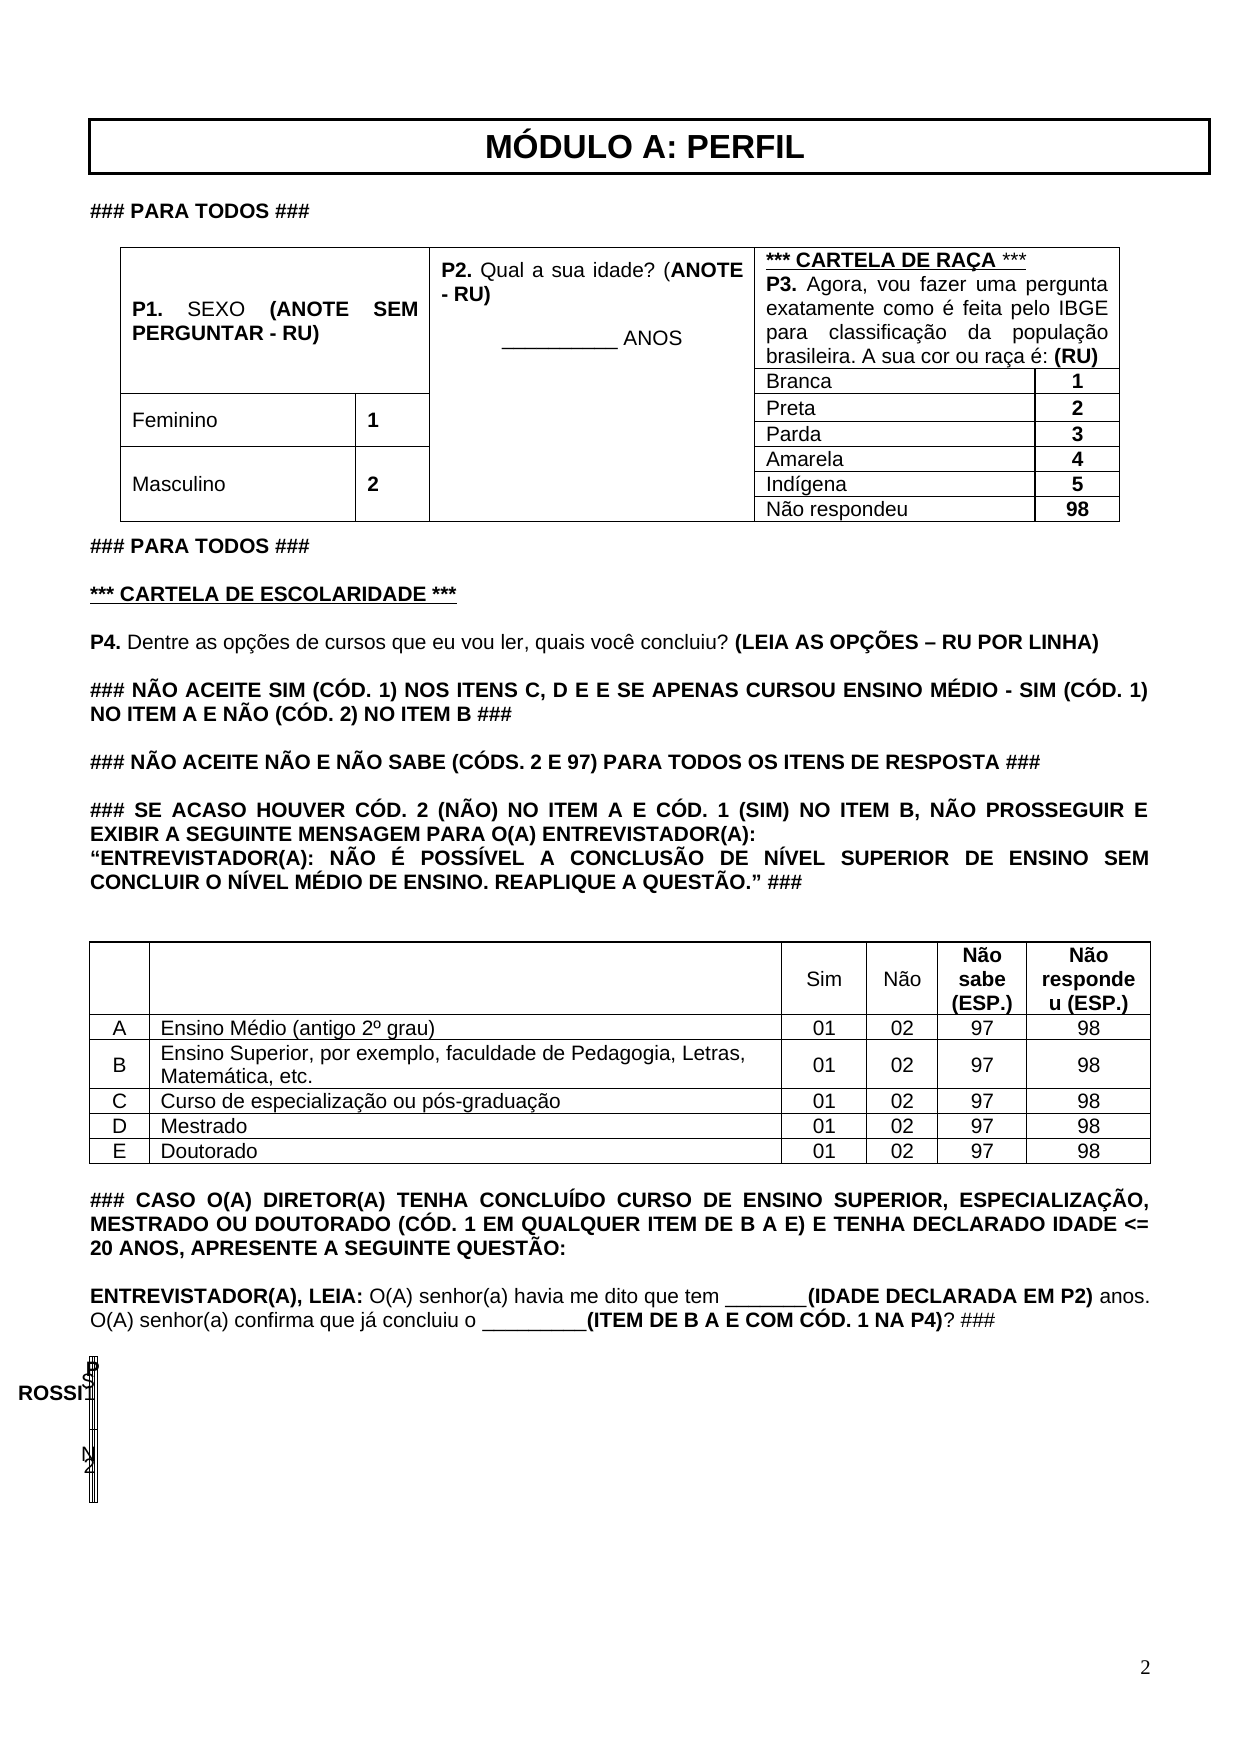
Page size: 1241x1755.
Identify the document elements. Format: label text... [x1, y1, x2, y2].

table_cell 98 [1027, 1139, 1150, 1163]
table_header Sim [782, 943, 866, 1014]
table_cell 97 [938, 1015, 1026, 1039]
table_cell Mestrado [150, 1114, 781, 1138]
table_cell A [90, 1015, 149, 1039]
text ENTREVISTADOR(A), LEIA: O(A) senhor(a) havia me dito que tem _______(IDADE DECLARADA EM P2) anos. O(A) senhor(a) confirma que já concluiu o _________(ITEM DE B A E COM CÓD. 1 NA P4)? ### [90, 1284, 1151, 1332]
table_cell E [90, 1139, 149, 1163]
table_cell 98 [1027, 1114, 1150, 1138]
table_cell B [90, 1040, 149, 1088]
table_header P2. Qual a sua idade? (ANOTE - RU) __________ ANOS [430, 248, 754, 521]
table_cell 97 [938, 1089, 1026, 1113]
table_cell Curso de especialização ou pós-graduação [150, 1089, 781, 1113]
table_cell 3 [1036, 422, 1119, 446]
table_header *** CARTELA DE RAÇA *** P3. Agora, vou fazer uma pergunta exatamente como é feita pelo IBGE para classificação da população brasileira. A sua cor ou raça é: (RU) [755, 248, 1119, 368]
table_cell Amarela [755, 447, 1034, 471]
table_cell 98 [1027, 1089, 1150, 1113]
table_cell 97 [938, 1114, 1026, 1138]
table_cell D [90, 1114, 149, 1138]
table_cell 02 [867, 1015, 937, 1039]
table_cell 02 [867, 1114, 937, 1138]
table_cell C [90, 1089, 149, 1113]
table_cell 02 [867, 1139, 937, 1163]
table_cell 1 [356, 394, 429, 446]
text ### PARA TODOS ### [90, 199, 1151, 223]
table_cell 97 [938, 1040, 1026, 1088]
table_cell 5 [1036, 472, 1119, 496]
text ### NÃO ACEITE NÃO E NÃO SABE (CÓDS. 2 E 97) PARA TODOS OS ITENS DE RESPOSTA ### [90, 750, 1151, 774]
table_cell Indígena [755, 472, 1034, 496]
table_cell 01 [782, 1139, 866, 1163]
text “ENTREVISTADOR(A): NÃO É POSSÍVEL A CONCLUSÃO DE NÍVEL SUPERIOR DE ENSINO SEM CONCLUIR O NÍVEL MÉDIO DE ENSINO. REAPLIQUE A QUESTÃO.” ### [90, 846, 1151, 893]
text ### NÃO ACEITE SIM (CÓD. 1) NOS ITENS C, D E E SE APENAS CURSOU ENSINO MÉDIO - SIM (CÓD. 1) NO ITEM A E NÃO (CÓD. 2) NO ITEM B ### [90, 678, 1151, 726]
table_header [90, 943, 149, 1014]
table_header P1. SEXO (ANOTE SEM PERGUNTAR - RU) [121, 248, 429, 393]
table_cell 98 [1027, 1015, 1150, 1039]
table_cell 1 [1036, 369, 1119, 393]
table_header MÓDULO A: PERFIL [91, 121, 1208, 172]
table_cell 02 [867, 1089, 937, 1113]
table_cell 2 [356, 447, 429, 521]
table_cell 2 [1036, 394, 1119, 421]
table_header Não sabe (ESP.) [938, 943, 1026, 1014]
table_cell Doutorado [150, 1139, 781, 1163]
table_cell 02 [867, 1040, 937, 1088]
text *** CARTELA DE ESCOLARIDADE *** [90, 582, 1151, 606]
table_cell Feminino [121, 394, 355, 446]
table_cell 97 [938, 1139, 1026, 1163]
table_cell Preta [755, 394, 1034, 421]
table_cell Parda [755, 422, 1034, 446]
table_cell Não respondeu [755, 497, 1034, 521]
table_header Não respondeu (ESP.) [1027, 943, 1150, 1014]
table_cell Branca [755, 369, 1034, 393]
table_header Não [867, 943, 937, 1014]
table_header [150, 943, 781, 1014]
table_cell 4 [1036, 447, 1119, 471]
table_cell 98 [1027, 1040, 1150, 1088]
table_cell Masculino [121, 447, 355, 521]
text ### CASO O(A) DIRETOR(A) TENHA CONCLUÍDO CURSO DE ENSINO SUPERIOR, ESPECIALIZAÇÃO, MESTRADO OU DOUTORADO (CÓD. 1 EM QUALQUER ITEM DE B A E) E TENHA DECLARADO IDADE <= 20 ANOS, APRESENTE A SEGUINTE QUESTÃO: [90, 1188, 1151, 1260]
table_cell 01 [782, 1114, 866, 1138]
text ### SE ACASO HOUVER CÓD. 2 (NÃO) NO ITEM A E CÓD. 1 (SIM) NO ITEM B, NÃO PROSSEGUIR E EXIBIR A SEGUINTE MENSAGEM PARA O(A) ENTREVISTADOR(A): [90, 798, 1151, 846]
table_cell 01 [782, 1015, 866, 1039]
table_cell 01 [782, 1040, 866, 1088]
text P4. Dentre as opções de cursos que eu vou ler, quais você concluiu? (LEIA AS OPÇÕES – RU POR LINHA) [90, 630, 1151, 654]
table_cell 98 [1036, 497, 1119, 521]
table_cell Ensino Médio (antigo 2º grau) [150, 1015, 781, 1039]
table_cell Ensino Superior, por exemplo, faculdade de Pedagogia, Letras, Matemática, etc. [150, 1040, 781, 1088]
table_cell 01 [782, 1089, 866, 1113]
text ### PARA TODOS ### [90, 534, 1151, 558]
